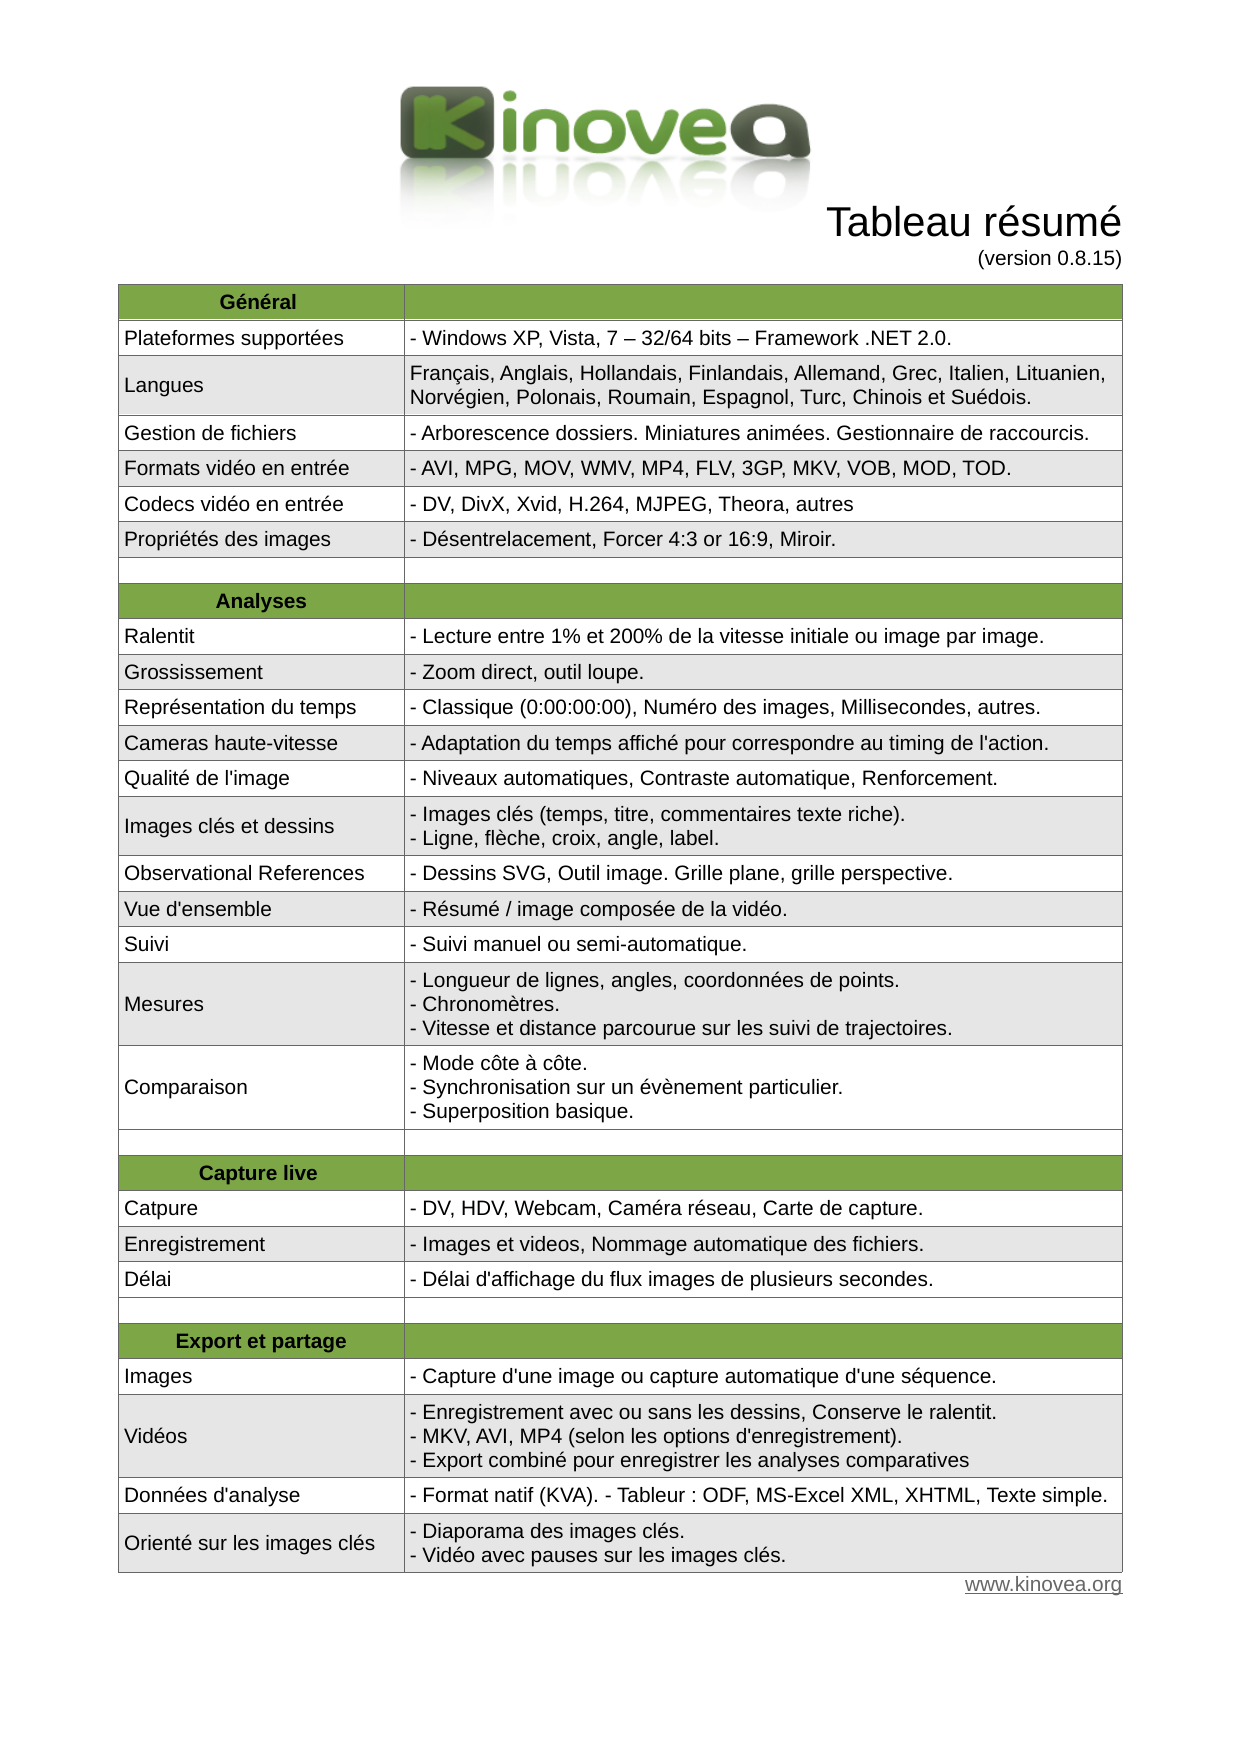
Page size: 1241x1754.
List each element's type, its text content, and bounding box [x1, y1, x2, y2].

table_cell Analyses [119, 584, 404, 618]
table_cell - Format natif (KVA). - Tableur : ODF, MS-Excel XML, XHTML, Texte simple. [405, 1478, 1122, 1513]
table_cell - Arborescence dossiers. Miniatures animées. Gestionnaire de raccourcis. [405, 416, 1122, 450]
table_cell - Lecture entre 1% et 200% de la vitesse initiale ou image par image. [405, 619, 1122, 654]
table_cell - Dessins SVG, Outil image. Grille plane, grille perspective. [405, 856, 1122, 891]
table_cell Orienté sur les images clés [119, 1514, 404, 1572]
table_cell Enregistrement [119, 1227, 404, 1261]
table_cell Comparaison [119, 1046, 404, 1129]
table_cell [405, 558, 1122, 583]
table_cell [119, 1298, 404, 1323]
table_cell Formats vidéo en entrée [119, 451, 404, 486]
table_cell - Longueur de lignes, angles, coordonnées de points. - Chronomètres. - Vitesse et distance parcourue sur les suivi de trajectoires. [405, 963, 1122, 1045]
table_cell - AVI, MPG, MOV, WMV, MP4, FLV, 3GP, MKV, VOB, MOD, TOD. [405, 451, 1122, 486]
table_cell Propriétés des images [119, 522, 404, 557]
table_cell Délai [119, 1262, 404, 1297]
picture [396, 82, 816, 229]
table_cell Cameras haute-vitesse [119, 726, 404, 760]
table_cell Images [119, 1359, 404, 1394]
table_cell [405, 1130, 1122, 1154]
table_cell Qualité de l'image [119, 761, 404, 796]
table_cell Grossissement [119, 655, 404, 689]
table_cell Suivi [119, 927, 404, 962]
table_cell Données d'analyse [119, 1478, 404, 1513]
table_cell [119, 1130, 404, 1154]
table_cell - Diaporama des images clés. - Vidéo avec pauses sur les images clés. [405, 1514, 1122, 1572]
table_cell - DV, HDV, Webcam, Caméra réseau, Carte de capture. [405, 1191, 1122, 1226]
table_cell [119, 558, 404, 583]
text Tableau résumé [118, 198, 1122, 246]
table_cell Français, Anglais, Hollandais, Finlandais, Allemand, Grec, Italien, Lituanien, Norvégien, Polonais, Roumain, Espagnol, Turc, Chinois et Suédois. [405, 356, 1122, 414]
table_cell Images clés et dessins [119, 797, 404, 855]
table_cell - Capture d'une image ou capture automatique d'une séquence. [405, 1359, 1122, 1394]
table_cell - Images et videos, Nommage automatique des fichiers. [405, 1227, 1122, 1261]
table_cell - Classique (0:00:00:00), Numéro des images, Millisecondes, autres. [405, 690, 1122, 725]
table_cell [405, 584, 1122, 618]
text www.kinovea.org [118, 1573, 1122, 1596]
table_cell Export et partage [119, 1324, 404, 1358]
table_cell - Windows XP, Vista, 7 – 32/64 bits – Framework .NET 2.0. [405, 321, 1122, 355]
table_cell Plateformes supportées [119, 321, 404, 355]
table_cell [405, 1324, 1122, 1358]
table_cell Vidéos [119, 1395, 404, 1477]
table_cell Vue d'ensemble [119, 892, 404, 926]
table_cell Langues [119, 356, 404, 414]
table_cell Mesures [119, 963, 404, 1045]
table_cell - Mode côte à côte. - Synchronisation sur un évènement particulier. - Superposition basique. [405, 1046, 1122, 1129]
table_header [405, 285, 1122, 319]
table_cell Capture live [119, 1156, 404, 1190]
table_cell - Enregistrement avec ou sans les dessins, Conserve le ralentit. - MKV, AVI, MP4 (selon les options d'enregistrement). - Export combiné pour enregistrer les analyses comparatives [405, 1395, 1122, 1477]
table_header Général [119, 285, 404, 319]
table_cell Catpure [119, 1191, 404, 1226]
table_cell - Résumé / image composée de la vidéo. [405, 892, 1122, 926]
table_cell [405, 1298, 1122, 1323]
table_cell Codecs vidéo en entrée [119, 487, 404, 521]
table_cell Représentation du temps [119, 690, 404, 725]
table_cell - Zoom direct, outil loupe. [405, 655, 1122, 689]
table_cell Gestion de fichiers [119, 416, 404, 450]
table_cell [405, 1156, 1122, 1190]
table_cell - Suivi manuel ou semi-automatique. [405, 927, 1122, 962]
table_cell - DV, DivX, Xvid, H.264, MJPEG, Theora, autres [405, 487, 1122, 521]
table_cell - Images clés (temps, titre, commentaires texte riche). - Ligne, flèche, croix, angle, label. [405, 797, 1122, 855]
table_cell Ralentit [119, 619, 404, 654]
table_cell - Désentrelacement, Forcer 4:3 or 16:9, Miroir. [405, 522, 1122, 557]
table_cell - Adaptation du temps affiché pour correspondre au timing de l'action. [405, 726, 1122, 760]
table_cell - Délai d'affichage du flux images de plusieurs secondes. [405, 1262, 1122, 1297]
table_cell - Niveaux automatiques, Contraste automatique, Renforcement. [405, 761, 1122, 796]
text (version 0.8.15) [118, 246, 1122, 270]
table_cell Observational References [119, 856, 404, 891]
